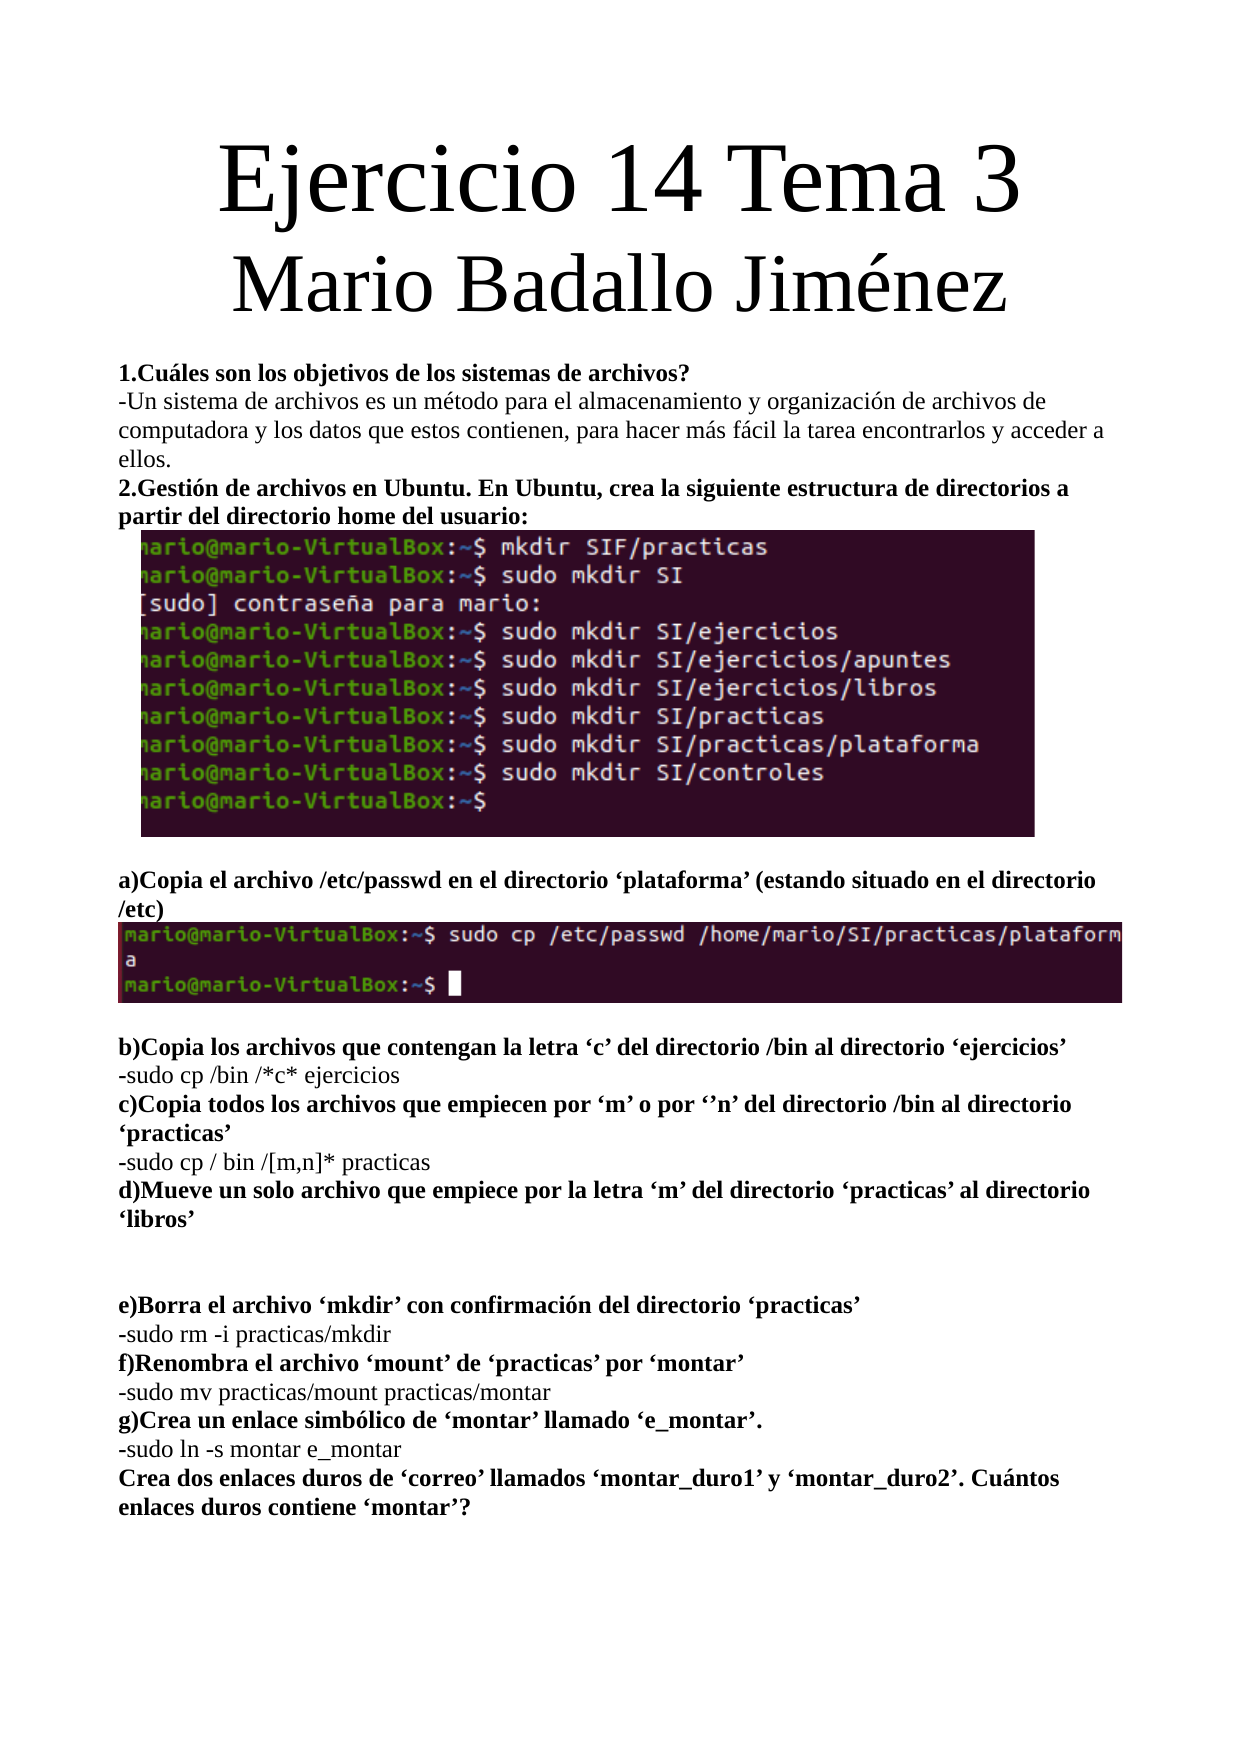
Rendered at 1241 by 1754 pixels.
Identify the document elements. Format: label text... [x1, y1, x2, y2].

text b)Copia los archivos que contengan la letra ‘c’ del directorio /bin al directorio ‘ejercicios’ [118, 1032, 1122, 1060]
text Crea dos enlaces duros de ‘correo’ llamados ‘montar_duro1’ y ‘montar_duro2’. Cuántos enlaces duros contiene ‘montar’? [118, 1463, 1122, 1520]
text -sudo mv practicas/mount practicas/montar [118, 1377, 1122, 1405]
text 1.Cuáles son los objetivos de los sistemas de archivos? [118, 358, 1122, 386]
text Ejercicio 14 Tema 3 [118, 118, 1122, 233]
text d)Mueve un solo archivo que empiece por la letra ‘m’ del directorio ‘practicas’ al directorio ‘libros’ [118, 1175, 1122, 1233]
text a)Copia el archivo /etc/passwd en el directorio ‘plataforma’ (estando situado en el directorio /etc) [118, 865, 1122, 922]
text -Un sistema de archivos es un método para el almacenamiento y organización de archivos de computadora y los datos que estos contienen, para hacer más fácil la tarea encontrarlos y acceder a ellos. [118, 386, 1122, 473]
text -sudo rm -i practicas/mkdir [118, 1319, 1122, 1348]
picture [118, 922, 1123, 1003]
text c)Copia todos los archivos que empiecen por ‘m’ o por ‘’n’ del directorio /bin al directorio ‘practicas’ [118, 1089, 1122, 1147]
text e)Borra el archivo ‘mkdir’ con confirmación del directorio ‘practicas’ [118, 1290, 1122, 1319]
text -sudo ln -s montar e_montar [118, 1434, 1122, 1463]
text -sudo cp / bin /[m,n]* practicas [118, 1147, 1122, 1175]
picture [141, 530, 1035, 837]
text 2.Gestión de archivos en Ubuntu. En Ubuntu, crea la siguiente estructura de directorios a partir del directorio home del usuario: [118, 473, 1122, 530]
text g)Crea un enlace simbólico de ‘montar’ llamado ‘e_montar’. [118, 1405, 1122, 1434]
text f)Renombra el archivo ‘mount’ de ‘practicas’ por ‘montar’ [118, 1348, 1122, 1377]
text -sudo cp /bin /*c* ejercicios [118, 1060, 1122, 1089]
text Mario Badallo Jiménez [118, 233, 1122, 329]
